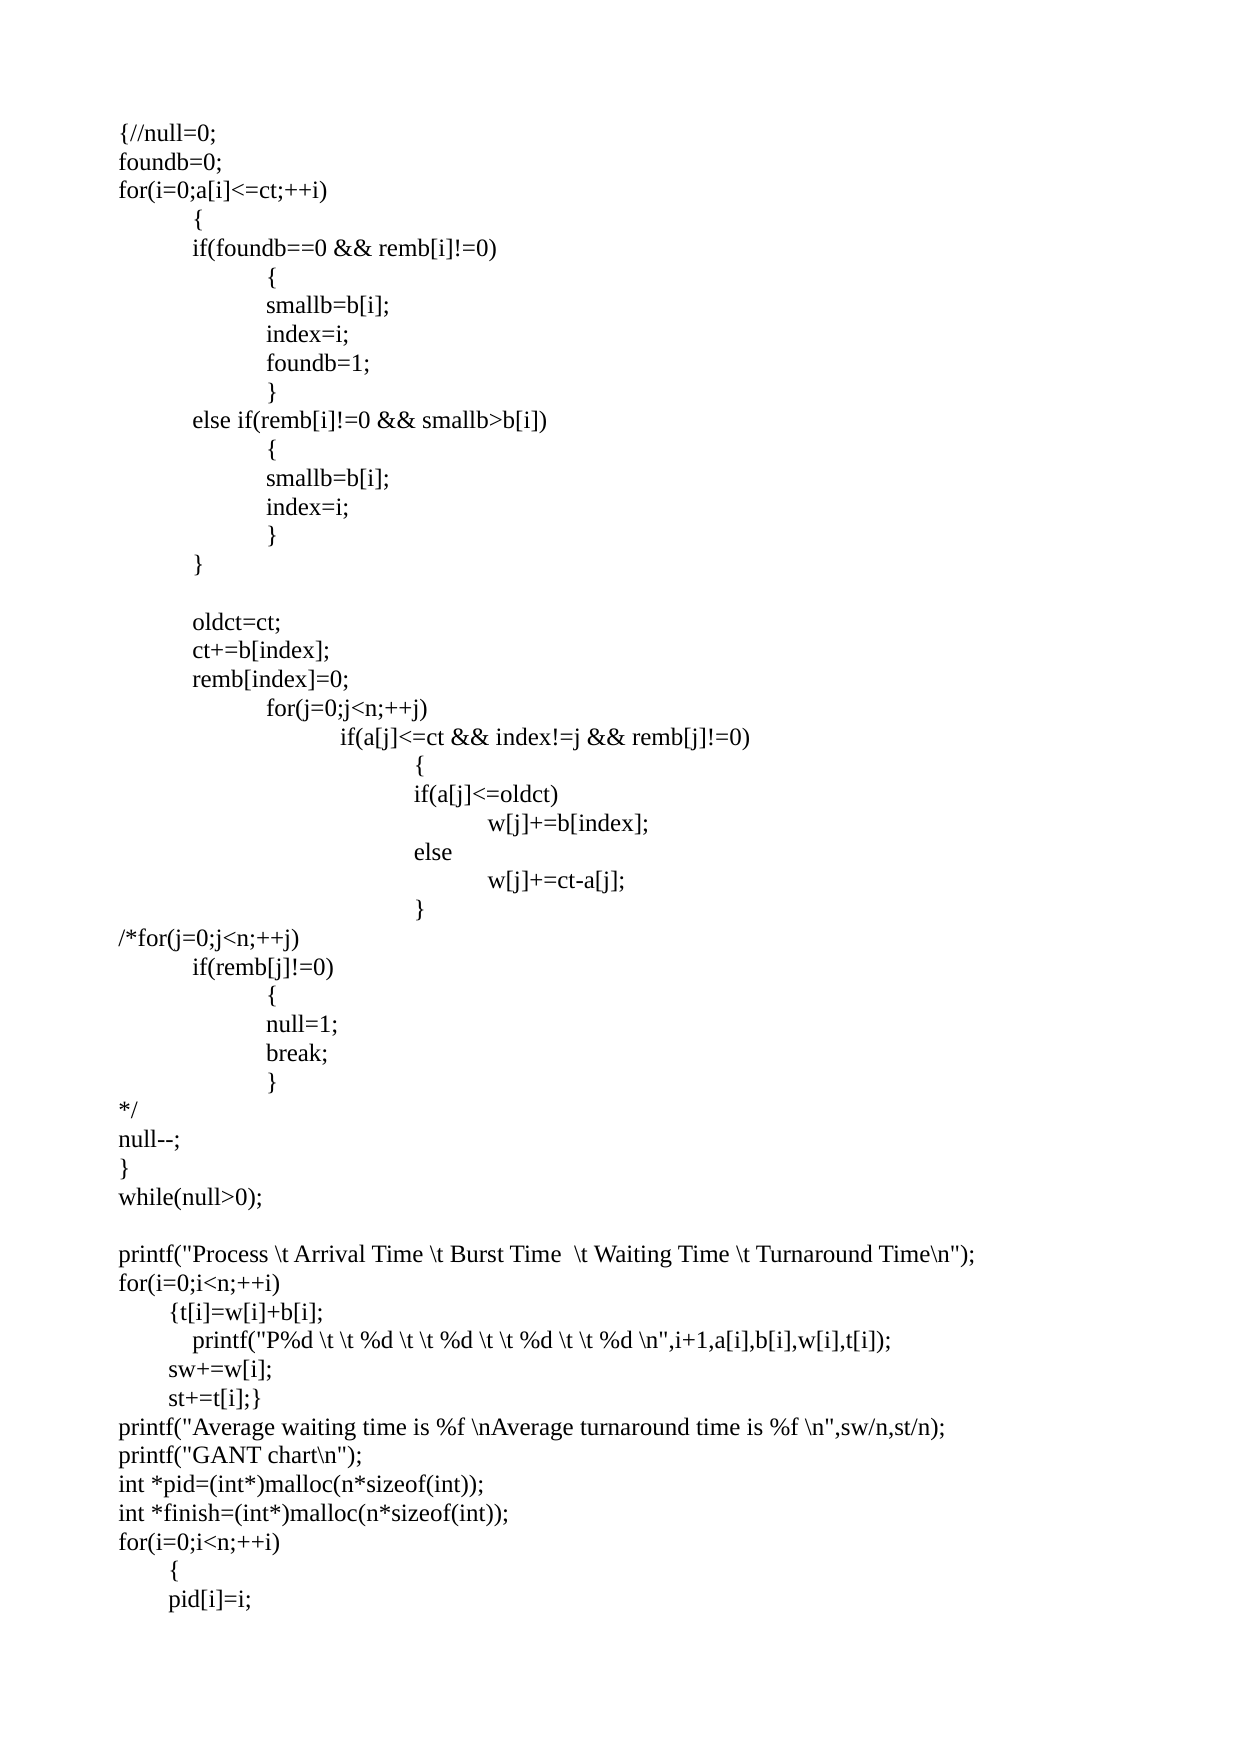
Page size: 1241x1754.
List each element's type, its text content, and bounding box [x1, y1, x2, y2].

text { [118, 981, 1122, 1009]
text printf("Process \t Arrival Time \t Burst Time \t Waiting Time \t Turnaround Time\n"); [118, 1239, 1122, 1268]
text null=1; [118, 1009, 1122, 1038]
text foundb=0; [118, 147, 1122, 176]
text { [118, 204, 1122, 233]
text for(j=0;j<n;++j) [118, 693, 1122, 722]
text for(i=0;i<n;++i) [118, 1527, 1122, 1556]
text if(a[j]<=ct && index!=j && remb[j]!=0) [118, 722, 1122, 751]
text } [118, 894, 1122, 923]
text } [118, 1067, 1122, 1096]
text { [118, 262, 1122, 291]
text } [118, 377, 1122, 406]
text printf("GANT chart\n"); [118, 1441, 1122, 1469]
text } [118, 521, 1122, 549]
text null--; [118, 1124, 1122, 1153]
text for(i=0;a[i]<=ct;++i) [118, 176, 1122, 204]
text { [118, 751, 1122, 779]
text /*for(j=0;j<n;++j) [118, 923, 1122, 952]
text printf("P%d \t \t %d \t \t %d \t \t %d \t \t %d \n",i+1,a[i],b[i],w[i],t[i]); [118, 1326, 1122, 1354]
text sw+=w[i]; [118, 1354, 1122, 1383]
text break; [118, 1038, 1122, 1067]
text int *finish=(int*)malloc(n*sizeof(int)); [118, 1498, 1122, 1527]
text smallb=b[i]; [118, 463, 1122, 492]
text if(foundb==0 && remb[i]!=0) [118, 233, 1122, 262]
text if(remb[j]!=0) [118, 952, 1122, 981]
text oldct=ct; [118, 607, 1122, 636]
text w[j]+=ct-a[j]; [118, 866, 1122, 894]
text { [118, 1556, 1122, 1584]
text w[j]+=b[index]; [118, 808, 1122, 837]
text remb[index]=0; [118, 664, 1122, 693]
text */ [118, 1096, 1122, 1124]
text while(null>0); [118, 1182, 1122, 1211]
text st+=t[i];} [118, 1383, 1122, 1412]
text {t[i]=w[i]+b[i]; [118, 1297, 1122, 1326]
text for(i=0;i<n;++i) [118, 1268, 1122, 1297]
text foundb=1; [118, 348, 1122, 377]
text pid[i]=i; [118, 1584, 1122, 1613]
text index=i; [118, 492, 1122, 521]
text if(a[j]<=oldct) [118, 779, 1122, 808]
text { [118, 434, 1122, 463]
text printf("Average waiting time is %f \nAverage turnaround time is %f \n",sw/n,st/n); [118, 1412, 1122, 1441]
text int *pid=(int*)malloc(n*sizeof(int)); [118, 1469, 1122, 1498]
text {//null=0; [118, 118, 1122, 147]
text else if(remb[i]!=0 && smallb>b[i]) [118, 406, 1122, 434]
text index=i; [118, 319, 1122, 348]
text ct+=b[index]; [118, 636, 1122, 664]
text else [118, 837, 1122, 866]
text smallb=b[i]; [118, 291, 1122, 319]
text } [118, 1153, 1122, 1182]
text } [118, 549, 1122, 578]
